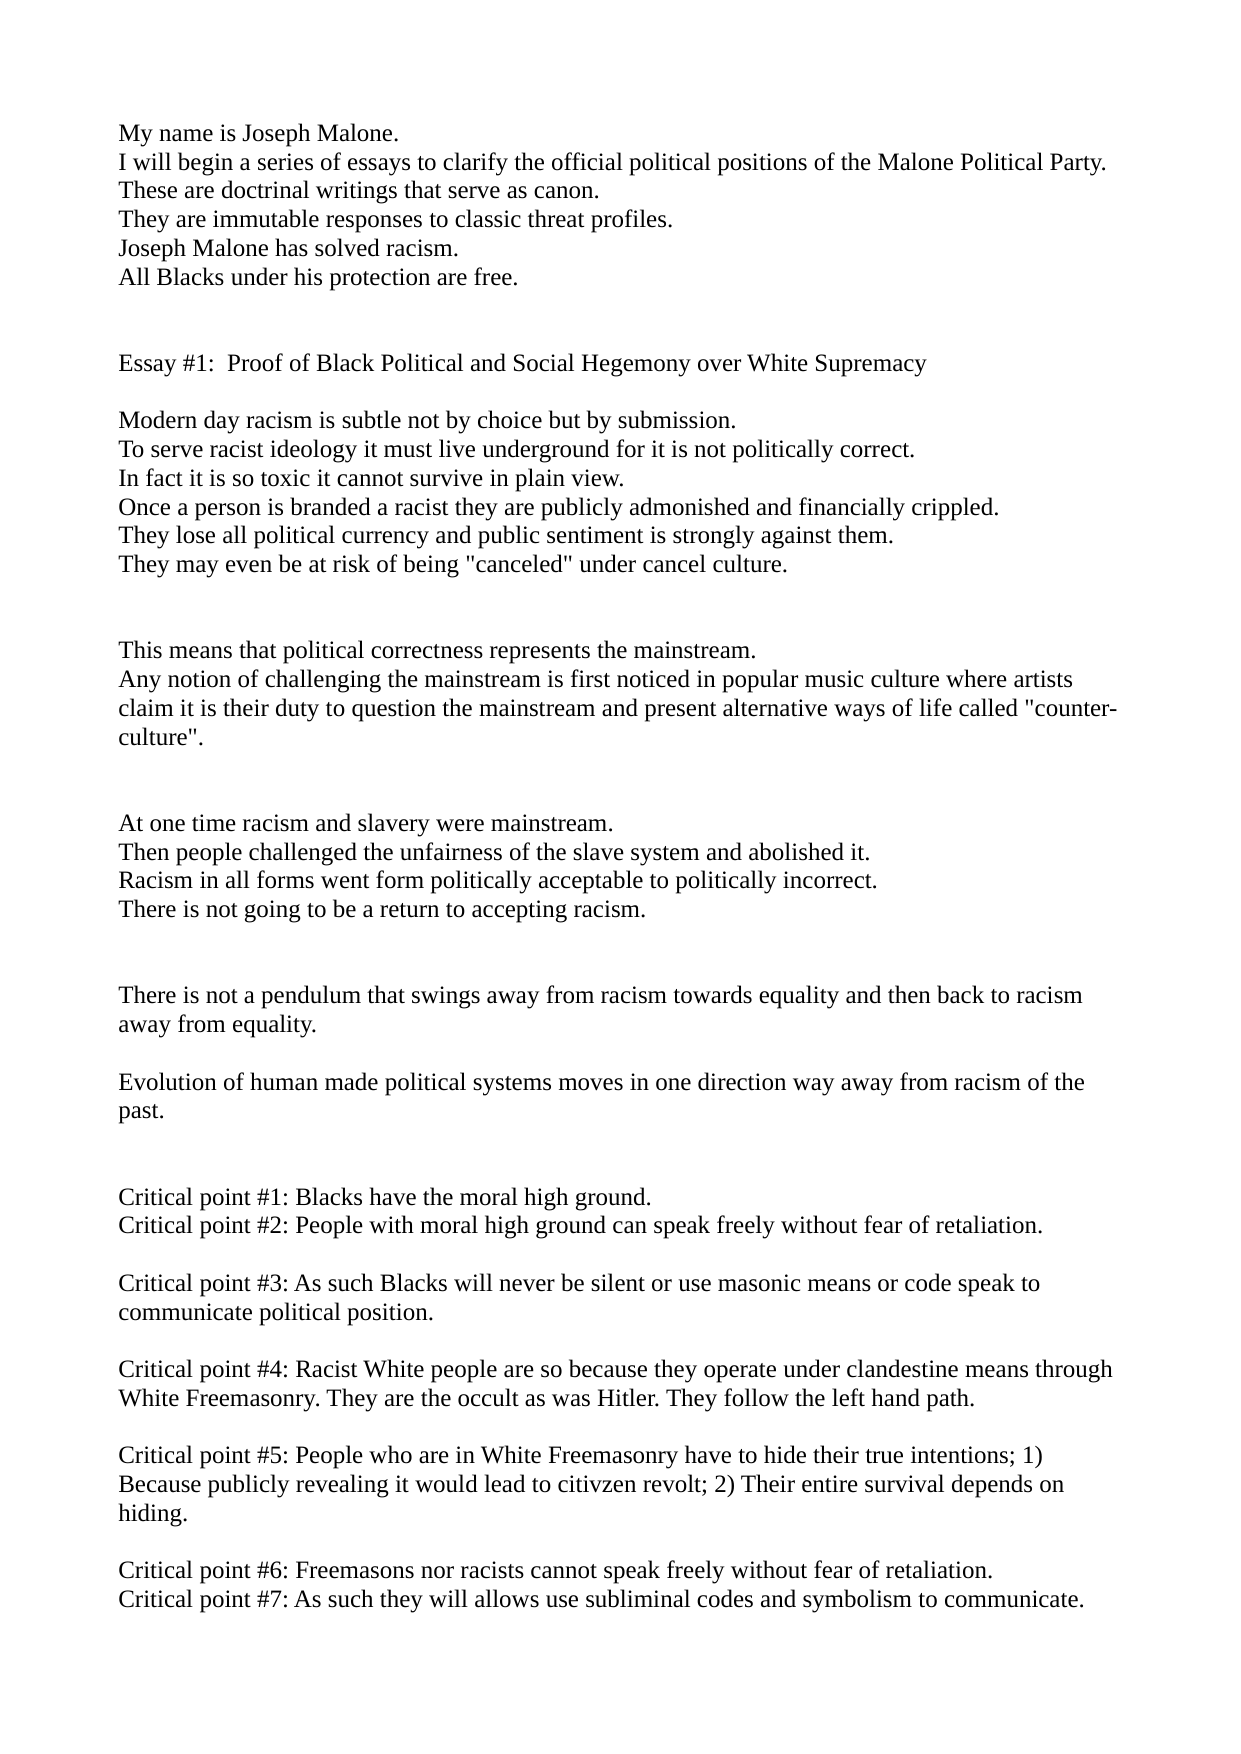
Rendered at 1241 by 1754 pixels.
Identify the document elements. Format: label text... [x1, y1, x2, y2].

text Racism in all forms went form politically acceptable to politically incorrect. [118, 866, 1122, 894]
text Then people challenged the unfairness of the slave system and abolished it. [118, 837, 1122, 866]
text Critical point #2: People with moral high ground can speak freely without fear of retaliation. [118, 1211, 1122, 1239]
text My name is Joseph Malone. [118, 118, 1122, 147]
text Critical point #1: Blacks have the moral high ground. [118, 1182, 1122, 1211]
text There is not a pendulum that swings away from racism towards equality and then back to racism away from equality. [118, 981, 1122, 1038]
text To serve racist ideology it must live underground for it is not politically correct. [118, 434, 1122, 463]
text I will begin a series of essays to clarify the official political positions of the Malone Political Party. [118, 147, 1122, 176]
text At one time racism and slavery were mainstream. [118, 808, 1122, 837]
text Critical point #7: As such they will allows use subliminal codes and symbolism to communicate. [118, 1584, 1122, 1613]
text They are immutable responses to classic threat profiles. [118, 204, 1122, 233]
text These are doctrinal writings that serve as canon. [118, 176, 1122, 204]
text Critical point #6: Freemasons nor racists cannot speak freely without fear of retaliation. [118, 1556, 1122, 1584]
text In fact it is so toxic it cannot survive in plain view. [118, 463, 1122, 492]
text Joseph Malone has solved racism. [118, 233, 1122, 262]
text This means that political correctness represents the mainstream. [118, 636, 1122, 664]
text Once a person is branded a racist they are publicly admonished and financially crippled. [118, 492, 1122, 521]
text There is not going to be a return to accepting racism. [118, 894, 1122, 923]
text Essay #1: Proof of Black Political and Social Hegemony over White Supremacy [118, 348, 1122, 377]
text Critical point #5: People who are in White Freemasonry have to hide their true intentions; 1) Because publicly revealing it would lead to citivzen revolt; 2) Their entire survival depends on hiding. [118, 1441, 1122, 1527]
text Any notion of challenging the mainstream is first noticed in popular music culture where artists claim it is their duty to question the mainstream and present alternative ways of life called "counter-culture". [118, 664, 1122, 751]
text Critical point #3: As such Blacks will never be silent or use masonic means or code speak to communicate political position. [118, 1268, 1122, 1326]
text Modern day racism is subtle not by choice but by submission. [118, 406, 1122, 434]
text They lose all political currency and public sentiment is strongly against them. [118, 521, 1122, 549]
text All Blacks under his protection are free. [118, 262, 1122, 291]
text Critical point #4: Racist White people are so because they operate under clandestine means through White Freemasonry. They are the occult as was Hitler. They follow the left hand path. [118, 1354, 1122, 1412]
text They may even be at risk of being "canceled" under cancel culture. [118, 549, 1122, 578]
text Evolution of human made political systems moves in one direction way away from racism of the past. [118, 1067, 1122, 1124]
